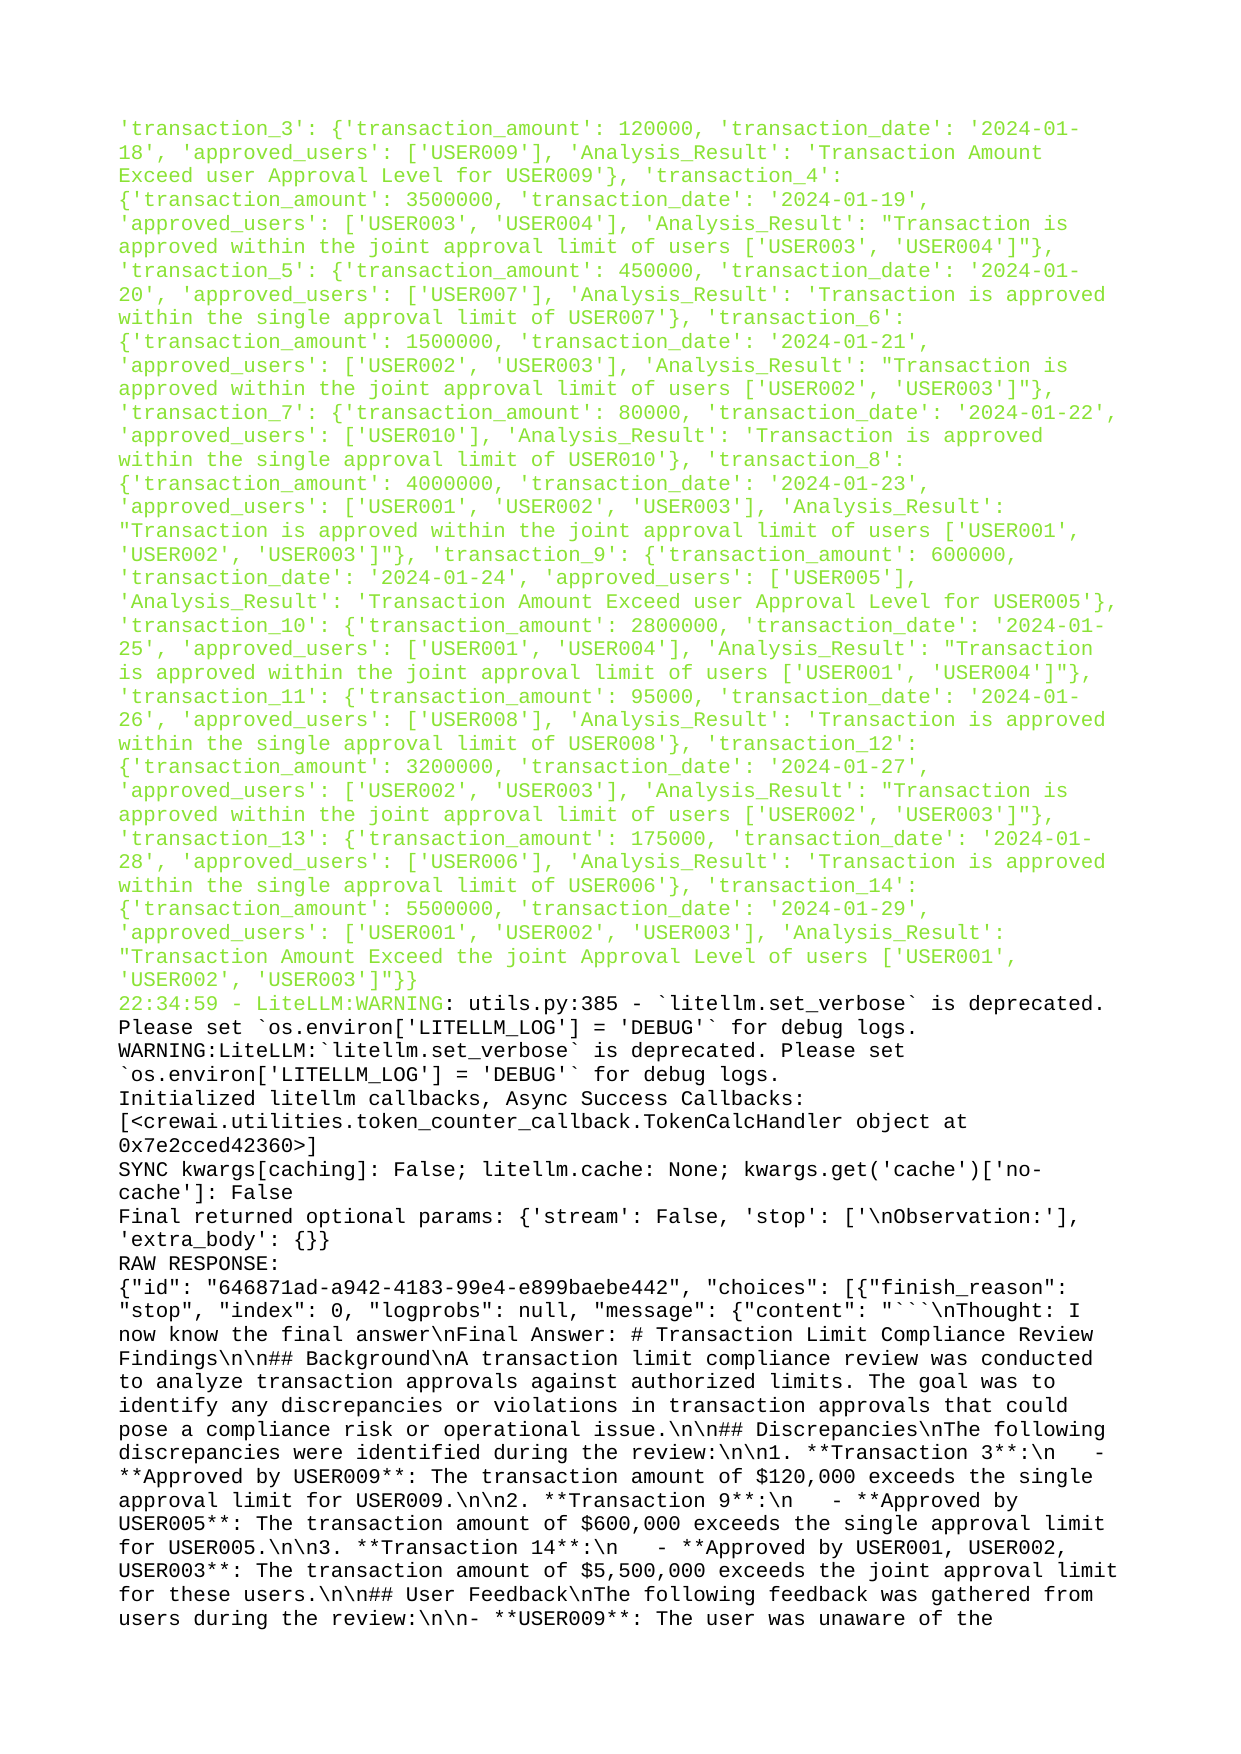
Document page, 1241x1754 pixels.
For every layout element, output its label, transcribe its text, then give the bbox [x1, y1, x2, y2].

text SYNC kwargs[caching]: False; litellm.cache: None; kwargs.get('cache')['no-cache']: False [118, 1158, 1122, 1206]
text 'transaction_3': {'transaction_amount': 120000, 'transaction_date': '2024-01-18', 'approved_users': ['USER009'], 'Analysis_Result': 'Transaction Amount Exceed user Approval Level for USER009'}, 'transaction_4': {'transaction_amount': 3500000, 'transaction_date': '2024-01-19', 'approved_users': ['USER003', 'USER004'], 'Analysis_Result': "Transaction is approved within the joint approval limit of users ['USER003', 'USER004']"}, 'transaction_5': {'transaction_amount': 450000, 'transaction_date': '2024-01-20', 'approved_users': ['USER007'], 'Analysis_Result': 'Transaction is approved within the single approval limit of USER007'}, 'transaction_6': {'transaction_amount': 1500000, 'transaction_date': '2024-01-21', 'approved_users': ['USER002', 'USER003'], 'Analysis_Result': "Transaction is approved within the joint approval limit of users ['USER002', 'USER003']"}, 'transaction_7': {'transaction_amount': 80000, 'transaction_date': '2024-01-22', 'approved_users': ['USER010'], 'Analysis_Result': 'Transaction is approved within the single approval limit of USER010'}, 'transaction_8': {'transaction_amount': 4000000, 'transaction_date': '2024-01-23', 'approved_users': ['USER001', 'USER002', 'USER003'], 'Analysis_Result': "Transaction is approved within the joint approval limit of users ['USER001', 'USER002', 'USER003']"}, 'transaction_9': {'transaction_amount': 600000, 'transaction_date': '2024-01-24', 'approved_users': ['USER005'], 'Analysis_Result': 'Transaction Amount Exceed user Approval Level for USER005'}, 'transaction_10': {'transaction_amount': 2800000, 'transaction_date': '2024-01-25', 'approved_users': ['USER001', 'USER004'], 'Analysis_Result': "Transaction is approved within the joint approval limit of users ['USER001', 'USER004']"}, 'transaction_11': {'transaction_amount': 95000, 'transaction_date': '2024-01-26', 'approved_users': ['USER008'], 'Analysis_Result': 'Transaction is approved within the single approval limit of USER008'}, 'transaction_12': {'transaction_amount': 3200000, 'transaction_date': '2024-01-27', 'approved_users': ['USER002', 'USER003'], 'Analysis_Result': "Transaction is approved within the joint approval limit of users ['USER002', 'USER003']"}, 'transaction_13': {'transaction_amount': 175000, 'transaction_date': '2024-01-28', 'approved_users': ['USER006'], 'Analysis_Result': 'Transaction is approved within the single approval limit of USER006'}, 'transaction_14': {'transaction_amount': 5500000, 'transaction_date': '2024-01-29', 'approved_users': ['USER001', 'USER002', 'USER003'], 'Analysis_Result': "Transaction Amount Exceed the joint Approval Level of users ['USER001', 'USER002', 'USER003']"}} [118, 118, 1122, 993]
text 22:34:59 - LiteLLM:WARNING: utils.py:385 - `litellm.set_verbose` is deprecated. Please set `os.environ['LITELLM_LOG'] = 'DEBUG'` for debug logs. [118, 993, 1122, 1040]
text RAW RESPONSE: [118, 1253, 1122, 1277]
text WARNING:LiteLLM:`litellm.set_verbose` is deprecated. Please set `os.environ['LITELLM_LOG'] = 'DEBUG'` for debug logs. [118, 1040, 1122, 1088]
text {"id": "646871ad-a942-4183-99e4-e899baebe442", "choices": [{"finish_reason": "stop", "index": 0, "logprobs": null, "message": {"content": "```\nThought: I now know the final answer\nFinal Answer: # Transaction Limit Compliance Review Findings\n\n## Background\nA transaction limit compliance review was conducted to analyze transaction approvals against authorized limits. The goal was to identify any discrepancies or violations in transaction approvals that could pose a compliance risk or operational issue.\n\n## Discrepancies\nThe following discrepancies were identified during the review:\n\n1. **Transaction 3**:\n - **Approved by USER009**: The transaction amount of $120,000 exceeds the single approval limit for USER009.\n\n2. **Transaction 9**:\n - **Approved by USER005**: The transaction amount of $600,000 exceeds the single approval limit for USER005.\n\n3. **Transaction 14**:\n - **Approved by USER001, USER002, USER003**: The transaction amount of $5,500,000 exceeds the joint approval limit for these users.\n\n## User Feedback\nThe following feedback was gathered from users during the review:\n\n- **USER009**: The user was unaware of the [118, 1277, 1122, 1631]
text Final returned optional params: {'stream': False, 'stop': ['\nObservation:'], 'extra_body': {}} [118, 1206, 1122, 1253]
text Initialized litellm callbacks, Async Success Callbacks: [<crewai.utilities.token_counter_callback.TokenCalcHandler object at 0x7e2cced42360>] [118, 1088, 1122, 1158]
